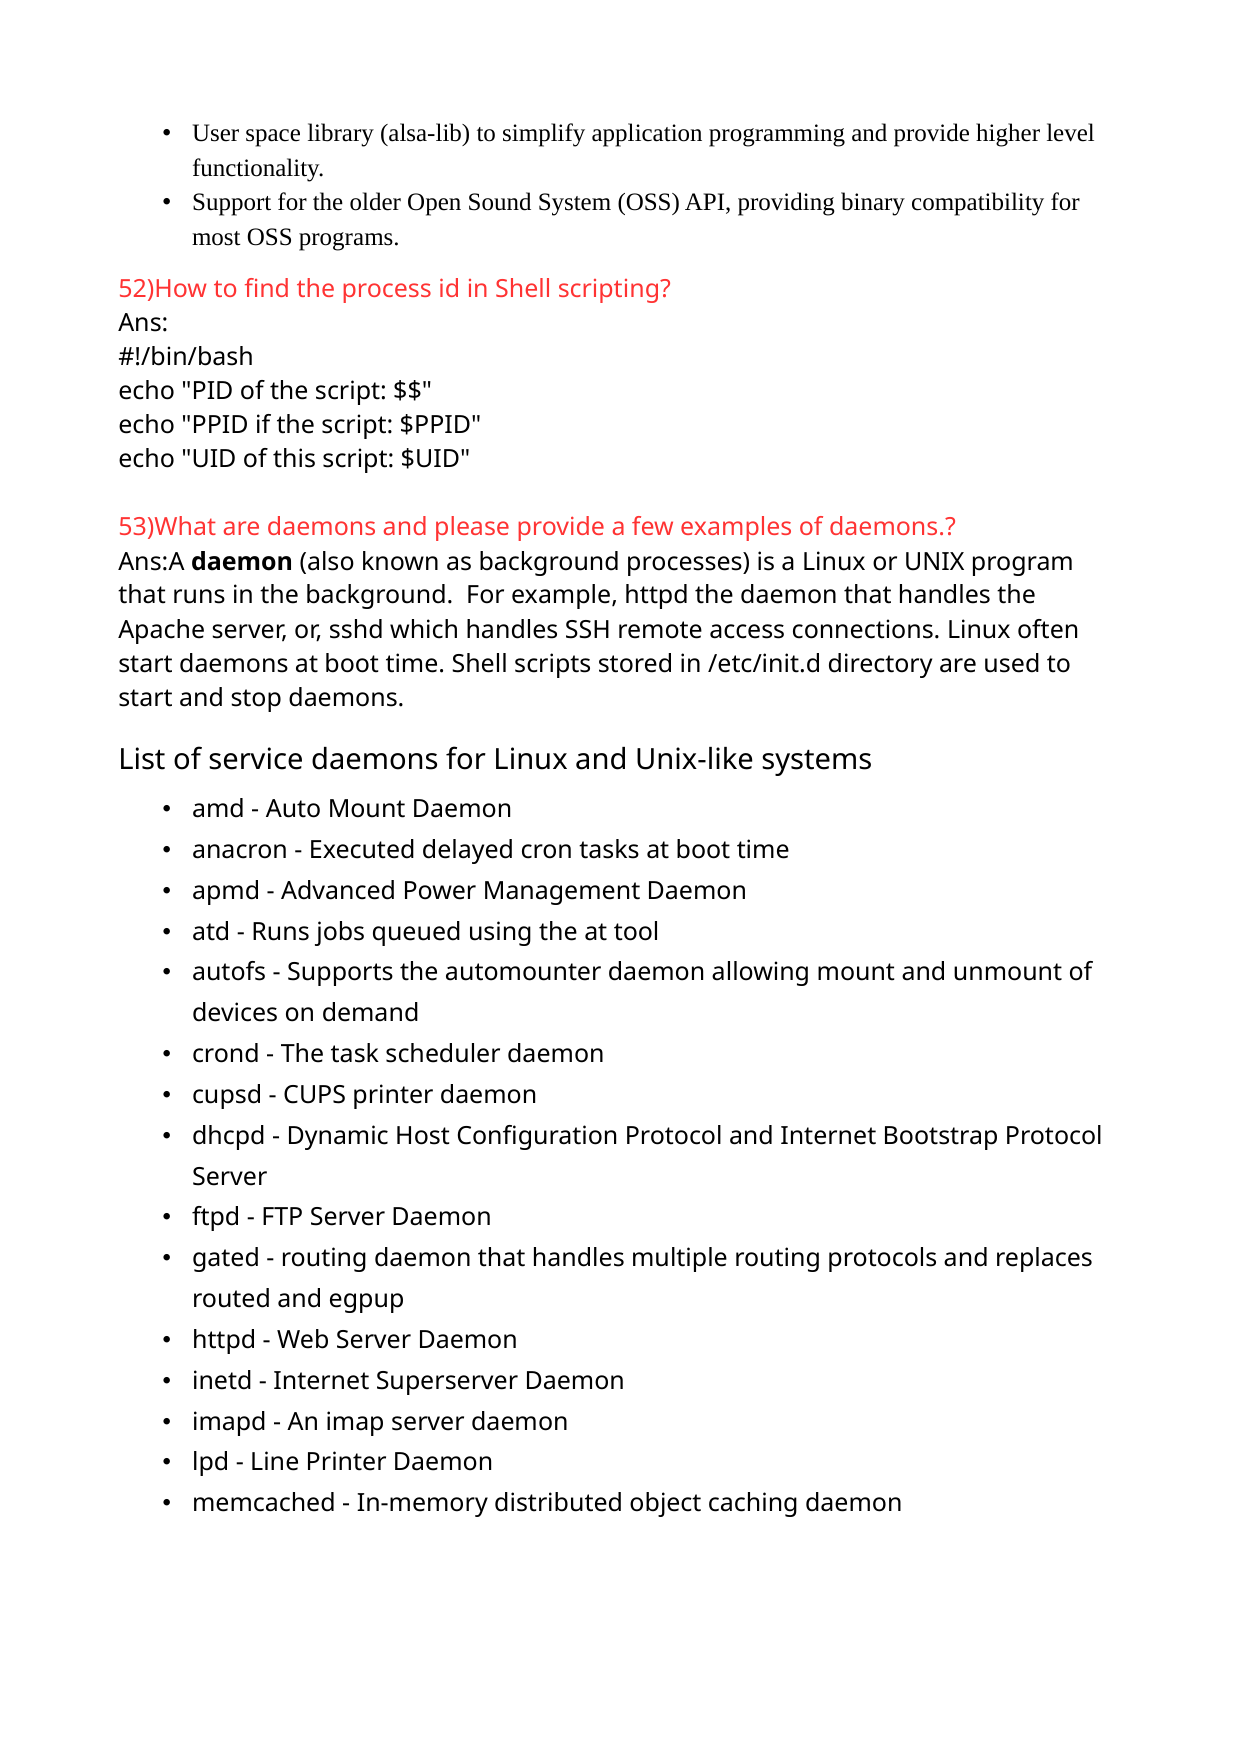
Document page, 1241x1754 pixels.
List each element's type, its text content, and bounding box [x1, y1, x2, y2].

list amd - Auto Mount Daemon [162, 791, 1122, 825]
list imapd - An imap server daemon [162, 1403, 1122, 1437]
list crond - The task scheduler daemon [162, 1036, 1122, 1070]
list ftpd - FTP Server Daemon [162, 1199, 1122, 1233]
list User space library (alsa-lib) to simplify application programming and provide higher level functionality. [162, 118, 1122, 181]
text Ans: [118, 305, 1122, 339]
subtitle List of service daemons for Linux and Unix-like systems [118, 738, 1122, 778]
text 53)What are daemons and please provide a few examples of daemons.? [118, 509, 1122, 543]
list autofs - Supports the automounter daemon allowing mount and unmount of devices on demand [162, 954, 1122, 1029]
list apmd - Advanced Power Management Daemon [162, 872, 1122, 906]
list gated - routing daemon that handles multiple routing protocols and replaces routed and egpup [162, 1240, 1122, 1315]
text Ans:A daemon (also known as background processes) is a Linux or UNIX program that runs in the background. For example, httpd the daemon that handles the Apache server, or, sshd which handles SSH remote access connections. Linux often start daemons at boot time. Shell scripts stored in /etc/init.d directory are used to start and stop daemons. [118, 543, 1122, 713]
text echo "PPID if the script: $PPID" [118, 407, 1122, 441]
list httpd - Web Server Daemon [162, 1321, 1122, 1356]
list cupsd - CUPS printer daemon [162, 1076, 1122, 1111]
list memcached - In-memory distributed object caching daemon [162, 1485, 1122, 1519]
list inetd - Internet Superserver Daemon [162, 1362, 1122, 1396]
text #!/bin/bash [118, 339, 1122, 373]
text echo "UID of this script: $UID" [118, 441, 1122, 475]
list Support for the older Open Sound System (OSS) API, providing binary compatibility for most OSS programs. [162, 187, 1122, 250]
text 52)How to find the process id in Shell scripting? [118, 271, 1122, 305]
list lpd - Line Printer Daemon [162, 1444, 1122, 1478]
list dhcpd - Dynamic Host Configuration Protocol and Internet Bootstrap Protocol Server [162, 1117, 1122, 1192]
list atd - Runs jobs queued using the at tool [162, 913, 1122, 947]
list anacron - Executed delayed cron tasks at boot time [162, 831, 1122, 866]
text echo "PID of the script: $$" [118, 373, 1122, 407]
